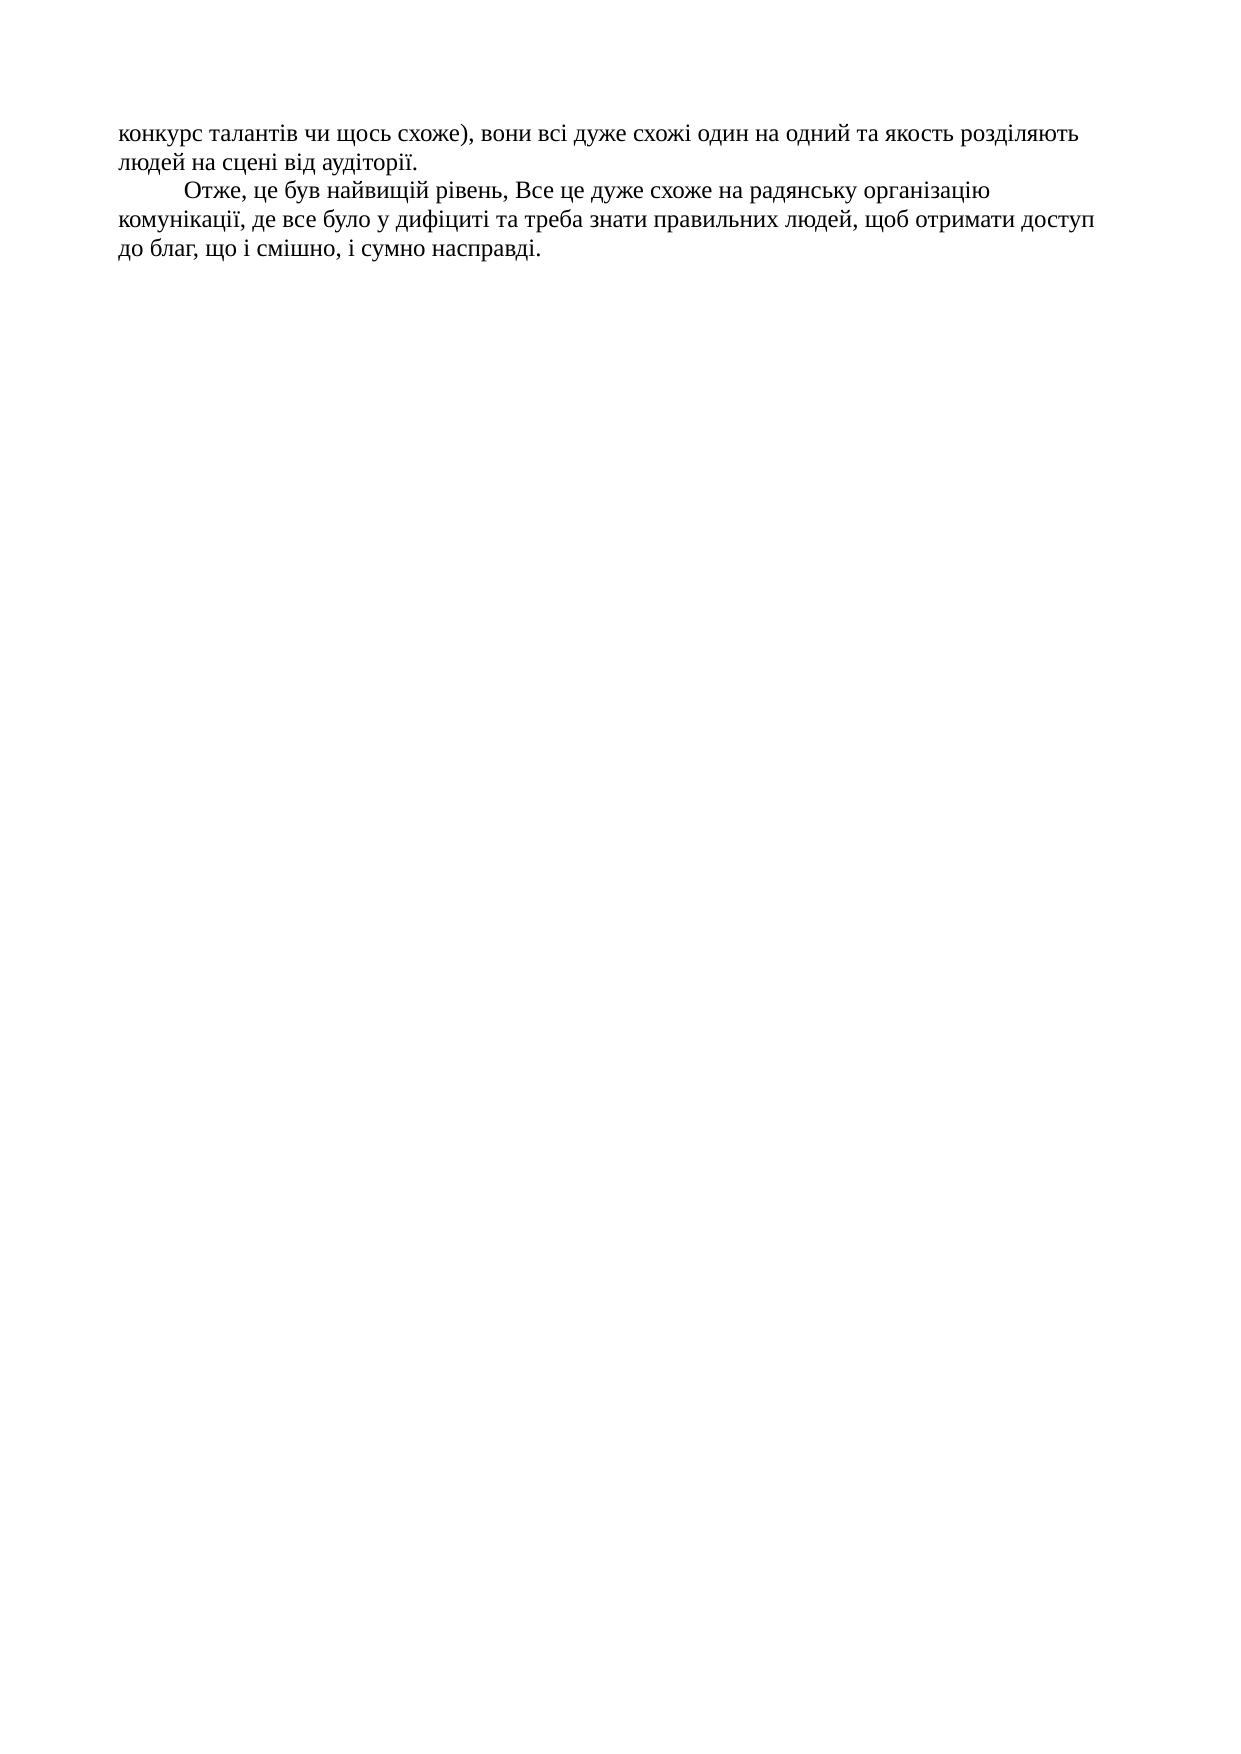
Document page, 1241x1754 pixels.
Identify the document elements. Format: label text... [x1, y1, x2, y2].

text Отже, це був найвищій рівень, Все це дуже схоже на радянську організацію комунікації, де все було у дифіциті та треба знати правильних людей, щоб отримати доступ до благ, що і смішно, і сумно насправді. [118, 176, 1122, 262]
text конкурс талантів чи щось схоже), вони всі дуже схожі один на одний та якость розділяють людей на сцені від аудіторії. [118, 118, 1122, 176]
